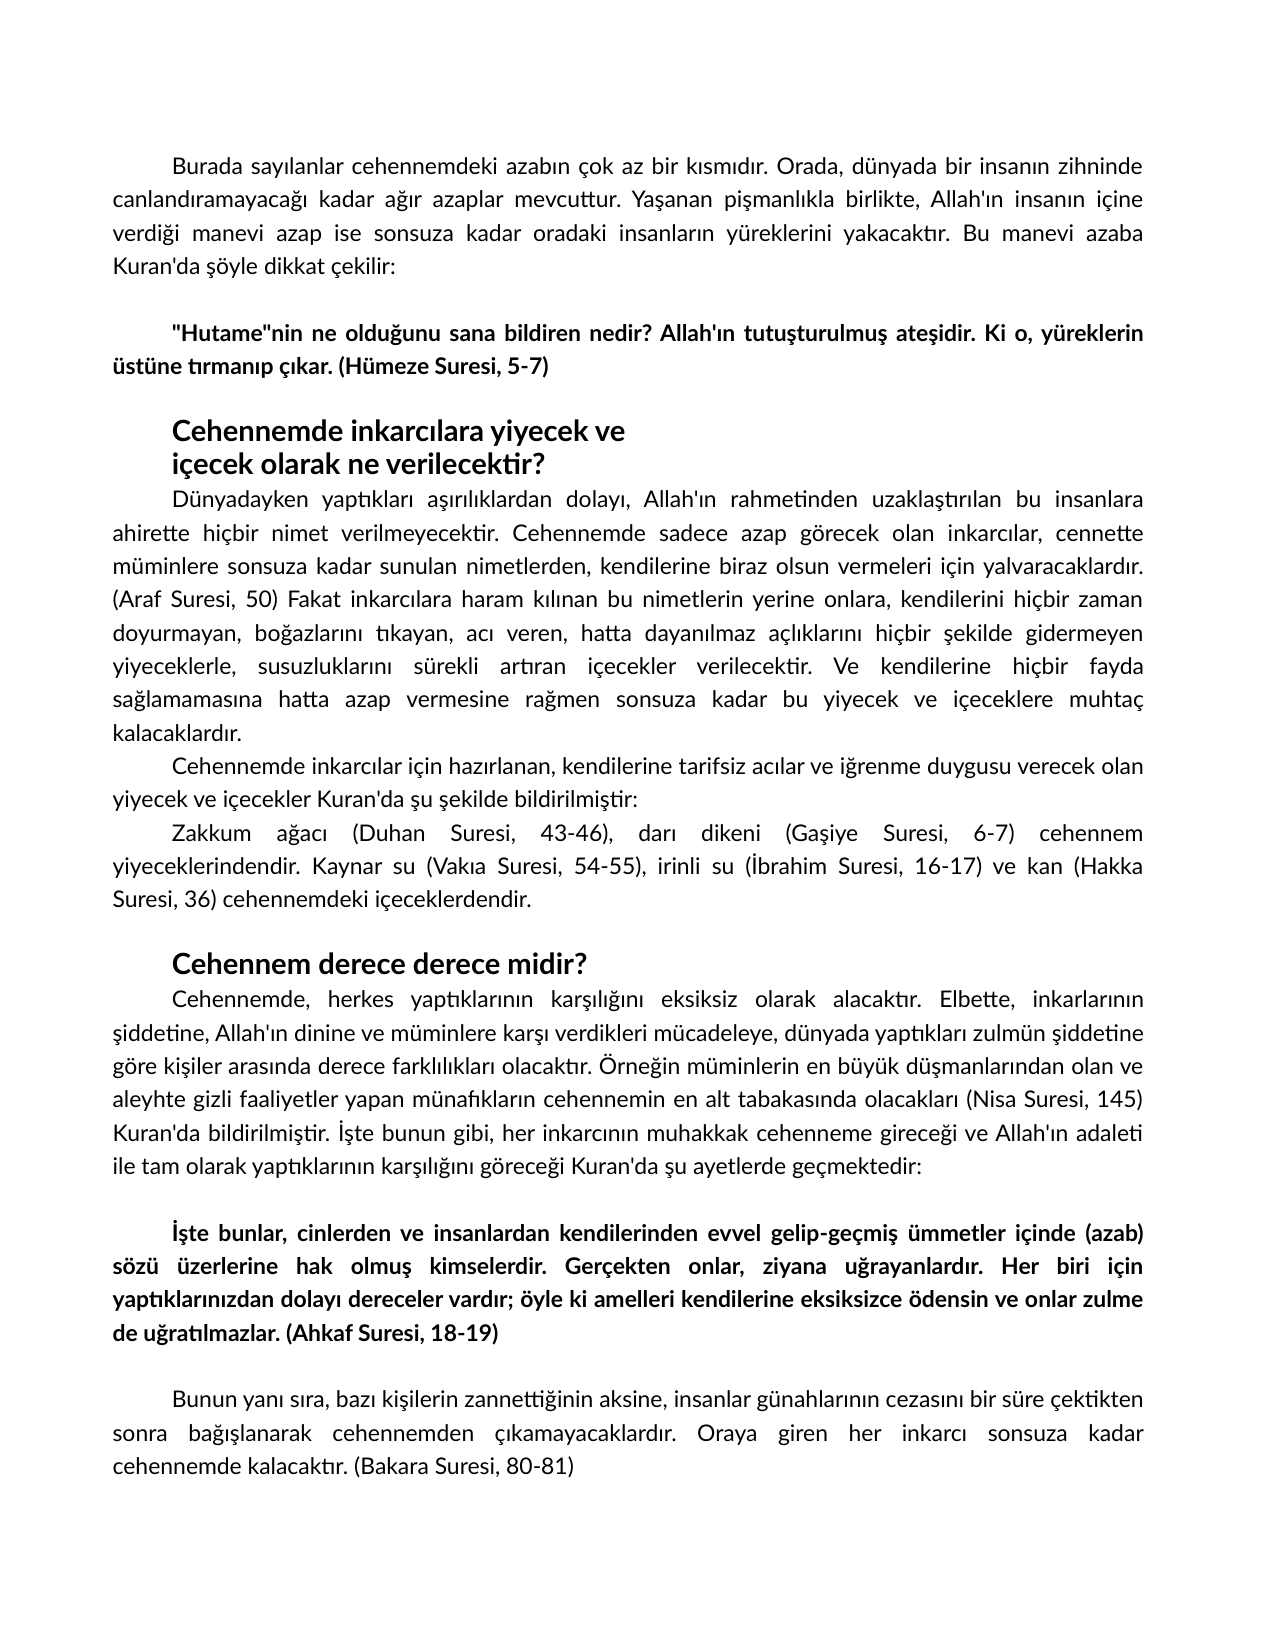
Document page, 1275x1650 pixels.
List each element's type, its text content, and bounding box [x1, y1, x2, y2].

text Zakkum ağacı (Duhan Suresi, 43-46), darı dikeni (Gaşiye Suresi, 6-7) cehennem yiyeceklerindendir. Kaynar su (Vakıa Suresi, 54-55), irinli su (İbrahim Suresi, 16-17) ve kan (Hakka Suresi, 36) cehennemdeki içeceklerdendir. [112, 814, 1145, 914]
text Burada sayılanlar cehennemdeki azabın çok az bir kısmıdır. Orada, dünyada bir insanın zihninde canlandıramayacağı kadar ağır azaplar mevcuttur. Yaşanan pişmanlıkla birlikte, Allah'ın insanın içine verdiği manevi azap ise sonsuza kadar oradaki insanların yüreklerini yakacaktır. Bu manevi azaba Kuran'da şöyle dikkat çekilir: [112, 148, 1145, 281]
text "Hutame"nin ne olduğunu sana bildiren nedir? Allah'ın tutuşturulmuş ateşidir. Ki o, yüreklerin üstüne tırmanıp çıkar. (Hümeze Suresi, 5-7) [112, 314, 1145, 381]
text Cehennemde inkarcılar için hazırlanan, kendilerine tarifsiz acılar ve iğrenme duygusu verecek olan yiyecek ve içecekler Kuran'da şu şekilde bildirilmiştir: [112, 748, 1145, 814]
text İşte bunlar, cinlerden ve insanlardan kendilerinden evvel gelip-geçmiş ümmetler içinde (azab) sözü üzerlerine hak olmuş kimselerdir. Gerçekten onlar, ziyana uğrayanlardır. Her biri için yaptıklarınızdan dolayı dereceler vardır; öyle ki amelleri kendilerine eksiksizce ödensin ve onlar zulme de uğratılmazlar. (Ahkaf Suresi, 18-19) [112, 1214, 1145, 1348]
text Cehennemde inkarcılara yiyecek ve [112, 414, 1145, 448]
text Bunun yanı sıra, bazı kişilerin zannettiğinin aksine, insanlar günahlarının cezasını bir süre çektikten sonra bağışlanarak cehennemden çıkamayacaklardır. Oraya giren her inkarcı sonsuza kadar cehennemde kalacaktır. (Bakara Suresi, 80-81) [112, 1381, 1145, 1481]
text Cehennemde, herkes yaptıklarının karşılığını eksiksiz olarak alacaktır. Elbette, inkarlarının şiddetine, Allah'ın dinine ve müminlere karşı verdikleri mücadeleye, dünyada yaptıkları zulmün şiddetine göre kişiler arasında derece farklılıkları olacaktır. Örneğin müminlerin en büyük düşmanlarından olan ve aleyhte gizli faaliyetler yapan münafıkların cehennemin en alt tabakasında olacakları (Nisa Suresi, 145) Kuran'da bildirilmiştir. İşte bunun gibi, her inkarcının muhakkak cehenneme gireceği ve Allah'ın adaleti ile tam olarak yaptıklarının karşılığını göreceği Kuran'da şu ayetlerde geçmektedir: [112, 981, 1145, 1181]
text Dünyadayken yaptıkları aşırılıklardan dolayı, Allah'ın rahmetinden uzaklaştırılan bu insanlara ahirette hiçbir nimet verilmeyecektir. Cehennemde sadece azap görecek olan inkarcılar, cennette müminlere sonsuza kadar sunulan nimetlerden, kendilerine biraz olsun vermeleri için yalvaracaklardır. (Araf Suresi, 50) Fakat inkarcılara haram kılınan bu nimetlerin yerine onlara, kendilerini hiçbir zaman doyurmayan, boğazlarını tıkayan, acı veren, hatta dayanılmaz açlıklarını hiçbir şekilde gidermeyen yiyeceklerle, susuzluklarını sürekli artıran içecekler verilecektir. Ve kendilerine hiçbir fayda sağlamamasına hatta azap vermesine rağmen sonsuza kadar bu yiyecek ve içeceklere muhtaç kalacaklardır. [112, 481, 1145, 748]
text içecek olarak ne verilecektir? [112, 448, 1145, 481]
text Cehennem derece derece midir? [112, 948, 1145, 981]
